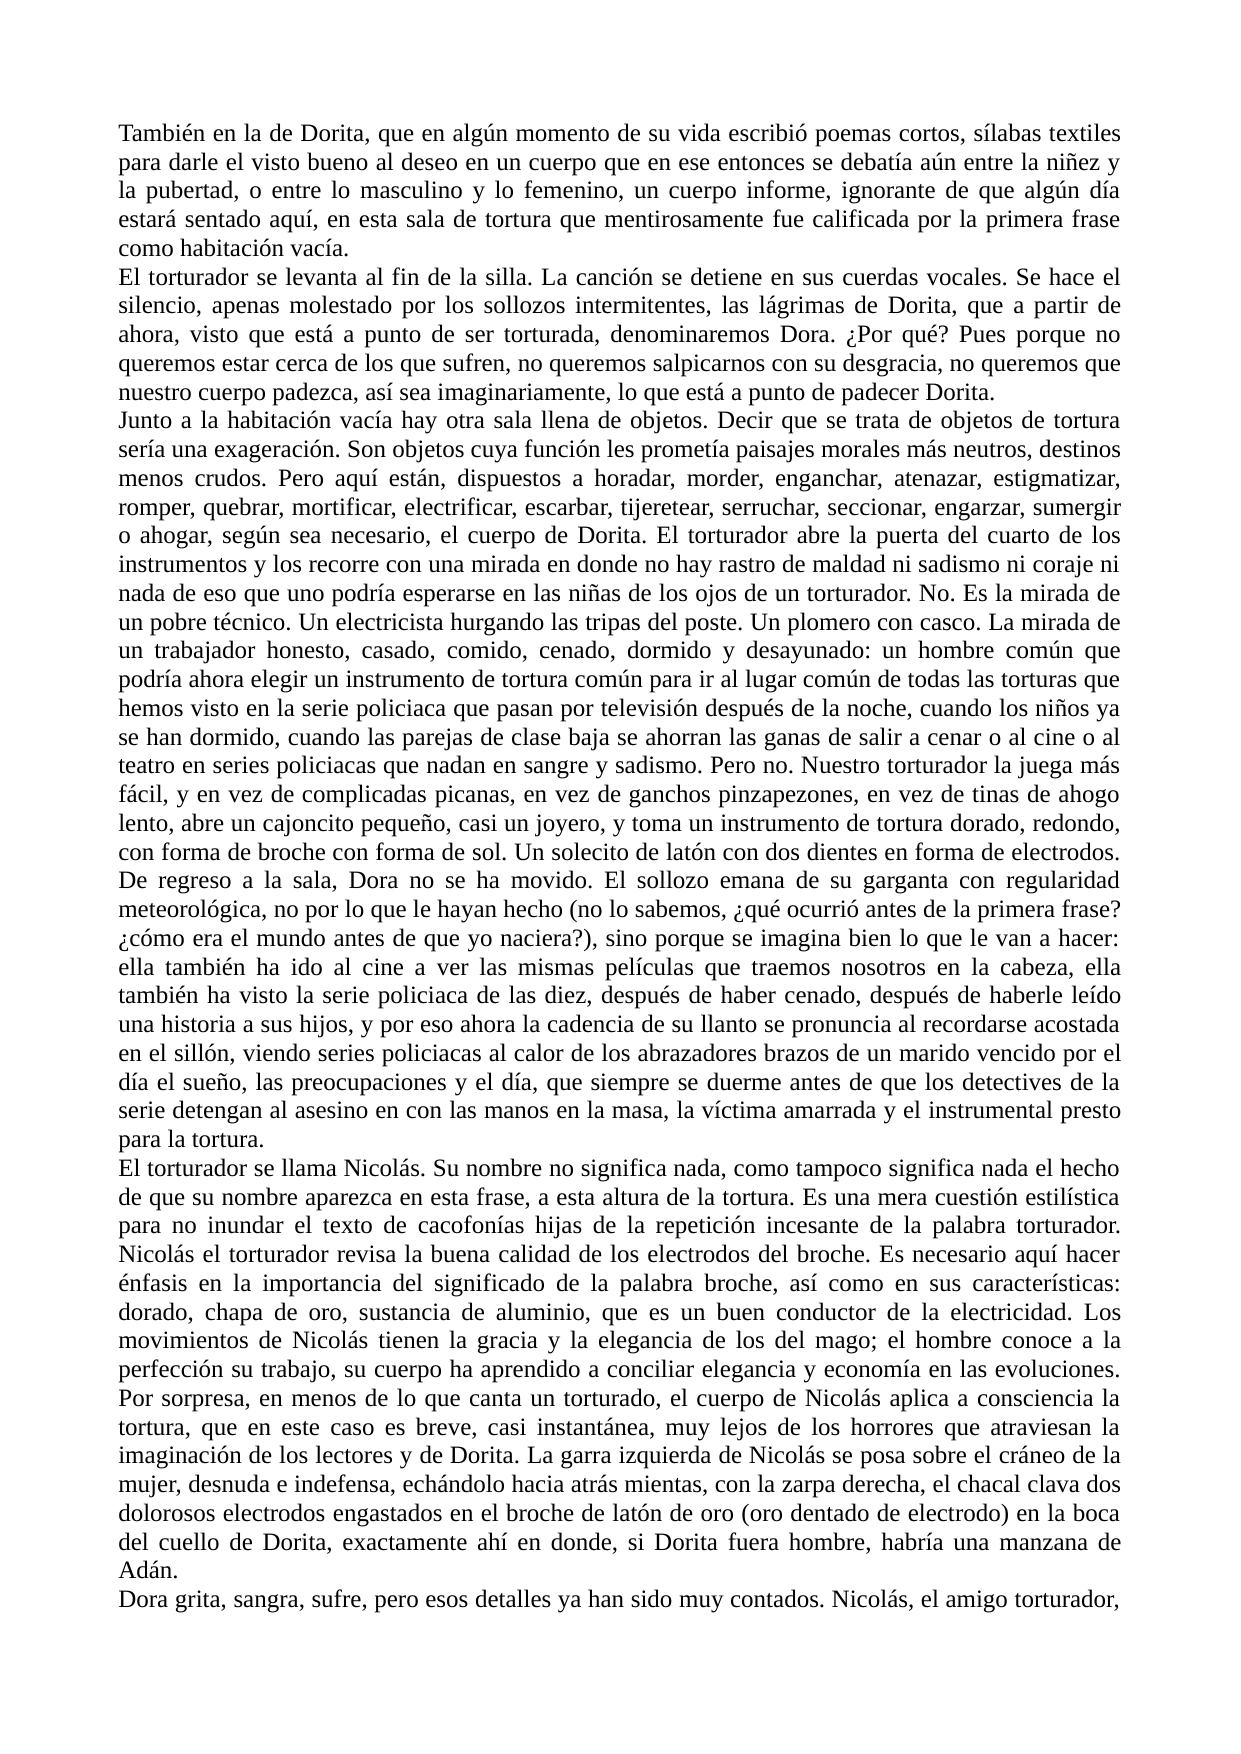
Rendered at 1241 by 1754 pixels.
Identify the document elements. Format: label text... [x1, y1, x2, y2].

text También en la de Dorita, que en algún momento de su vida escribió poemas cortos, sílabas textiles para darle el visto bueno al deseo en un cuerpo que en ese entonces se debatía aún entre la niñez y la pubertad, o entre lo masculino y lo femenino, un cuerpo informe, ignorante de que algún día estará sentado aquí, en esta sala de tortura que mentirosamente fue calificada por la primera frase como habitación vacía. [118, 118, 1122, 262]
text El torturador se levanta al fin de la silla. La canción se detiene en sus cuerdas vocales. Se hace el silencio, apenas molestado por los sollozos intermitentes, las lágrimas de Dorita, que a partir de ahora, visto que está a punto de ser torturada, denominaremos Dora. ¿Por qué? Pues porque no queremos estar cerca de los que sufren, no queremos salpicarnos con su desgracia, no queremos que nuestro cuerpo padezca, así sea imaginariamente, lo que está a punto de padecer Dorita. [118, 262, 1122, 406]
text Junto a la habitación vacía hay otra sala llena de objetos. Decir que se trata de objetos de tortura sería una exageración. Son objetos cuya función les prometía paisajes morales más neutros, destinos menos crudos. Pero aquí están, dispuestos a horadar, morder, enganchar, atenazar, estigmatizar, romper, quebrar, mortificar, electrificar, escarbar, tijeretear, serruchar, seccionar, engarzar, sumergir o ahogar, según sea necesario, el cuerpo de Dorita. El torturador abre la puerta del cuarto de los instrumentos y los recorre con una mirada en donde no hay rastro de maldad ni sadismo ni coraje ni nada de eso que uno podría esperarse en las niñas de los ojos de un torturador. No. Es la mirada de un pobre técnico. Un electricista hurgando las tripas del poste. Un plomero con casco. La mirada de un trabajador honesto, casado, comido, cenado, dormido y desayunado: un hombre común que podría ahora elegir un instrumento de tortura común para ir al lugar común de todas las torturas que hemos visto en la serie policiaca que pasan por televisión después de la noche, cuando los niños ya se han dormido, cuando las parejas de clase baja se ahorran las ganas de salir a cenar o al cine o al teatro en series policiacas que nadan en sangre y sadismo. Pero no. Nuestro torturador la juega más fácil, y en vez de complicadas picanas, en vez de ganchos pinzapezones, en vez de tinas de ahogo lento, abre un cajoncito pequeño, casi un joyero, y toma un instrumento de tortura dorado, redondo, con forma de broche con forma de sol. Un solecito de latón con dos dientes en forma de electrodos. De regreso a la sala, Dora no se ha movido. El sollozo emana de su garganta con regularidad meteorológica, no por lo que le hayan hecho (no lo sabemos, ¿qué ocurrió antes de la primera frase? ¿cómo era el mundo antes de que yo naciera?), sino porque se imagina bien lo que le van a hacer: ella también ha ido al cine a ver las mismas películas que traemos nosotros en la cabeza, ella también ha visto la serie policiaca de las diez, después de haber cenado, después de haberle leído una historia a sus hijos, y por eso ahora la cadencia de su llanto se pronuncia al recordarse acostada en el sillón, viendo series policiacas al calor de los abrazadores brazos de un marido vencido por el día el sueño, las preocupaciones y el día, que siempre se duerme antes de que los detectives de la serie detengan al asesino en con las manos en la masa, la víctima amarrada y el instrumental presto para la tortura. [118, 406, 1122, 1153]
text Dora grita, sangra, sufre, pero esos detalles ya han sido muy contados. Nicolás, el amigo torturador, [118, 1584, 1122, 1613]
text El torturador se llama Nicolás. Su nombre no significa nada, como tampoco significa nada el hecho de que su nombre aparezca en esta frase, a esta altura de la tortura. Es una mera cuestión estilística para no inundar el texto de cacofonías hijas de la repetición incesante de la palabra torturador. Nicolás el torturador revisa la buena calidad de los electrodos del broche. Es necesario aquí hacer énfasis en la importancia del significado de la palabra broche, así como en sus características: dorado, chapa de oro, sustancia de aluminio, que es un buen conductor de la electricidad. Los movimientos de Nicolás tienen la gracia y la elegancia de los del mago; el hombre conoce a la perfección su trabajo, su cuerpo ha aprendido a conciliar elegancia y economía en las evoluciones. Por sorpresa, en menos de lo que canta un torturado, el cuerpo de Nicolás aplica a consciencia la tortura, que en este caso es breve, casi instantánea, muy lejos de los horrores que atraviesan la imaginación de los lectores y de Dorita. La garra izquierda de Nicolás se posa sobre el cráneo de la mujer, desnuda e indefensa, echándolo hacia atrás mientas, con la zarpa derecha, el chacal clava dos dolorosos electrodos engastados en el broche de latón de oro (oro dentado de electrodo) en la boca del cuello de Dorita, exactamente ahí en donde, si Dorita fuera hombre, habría una manzana de Adán. [118, 1153, 1122, 1584]
